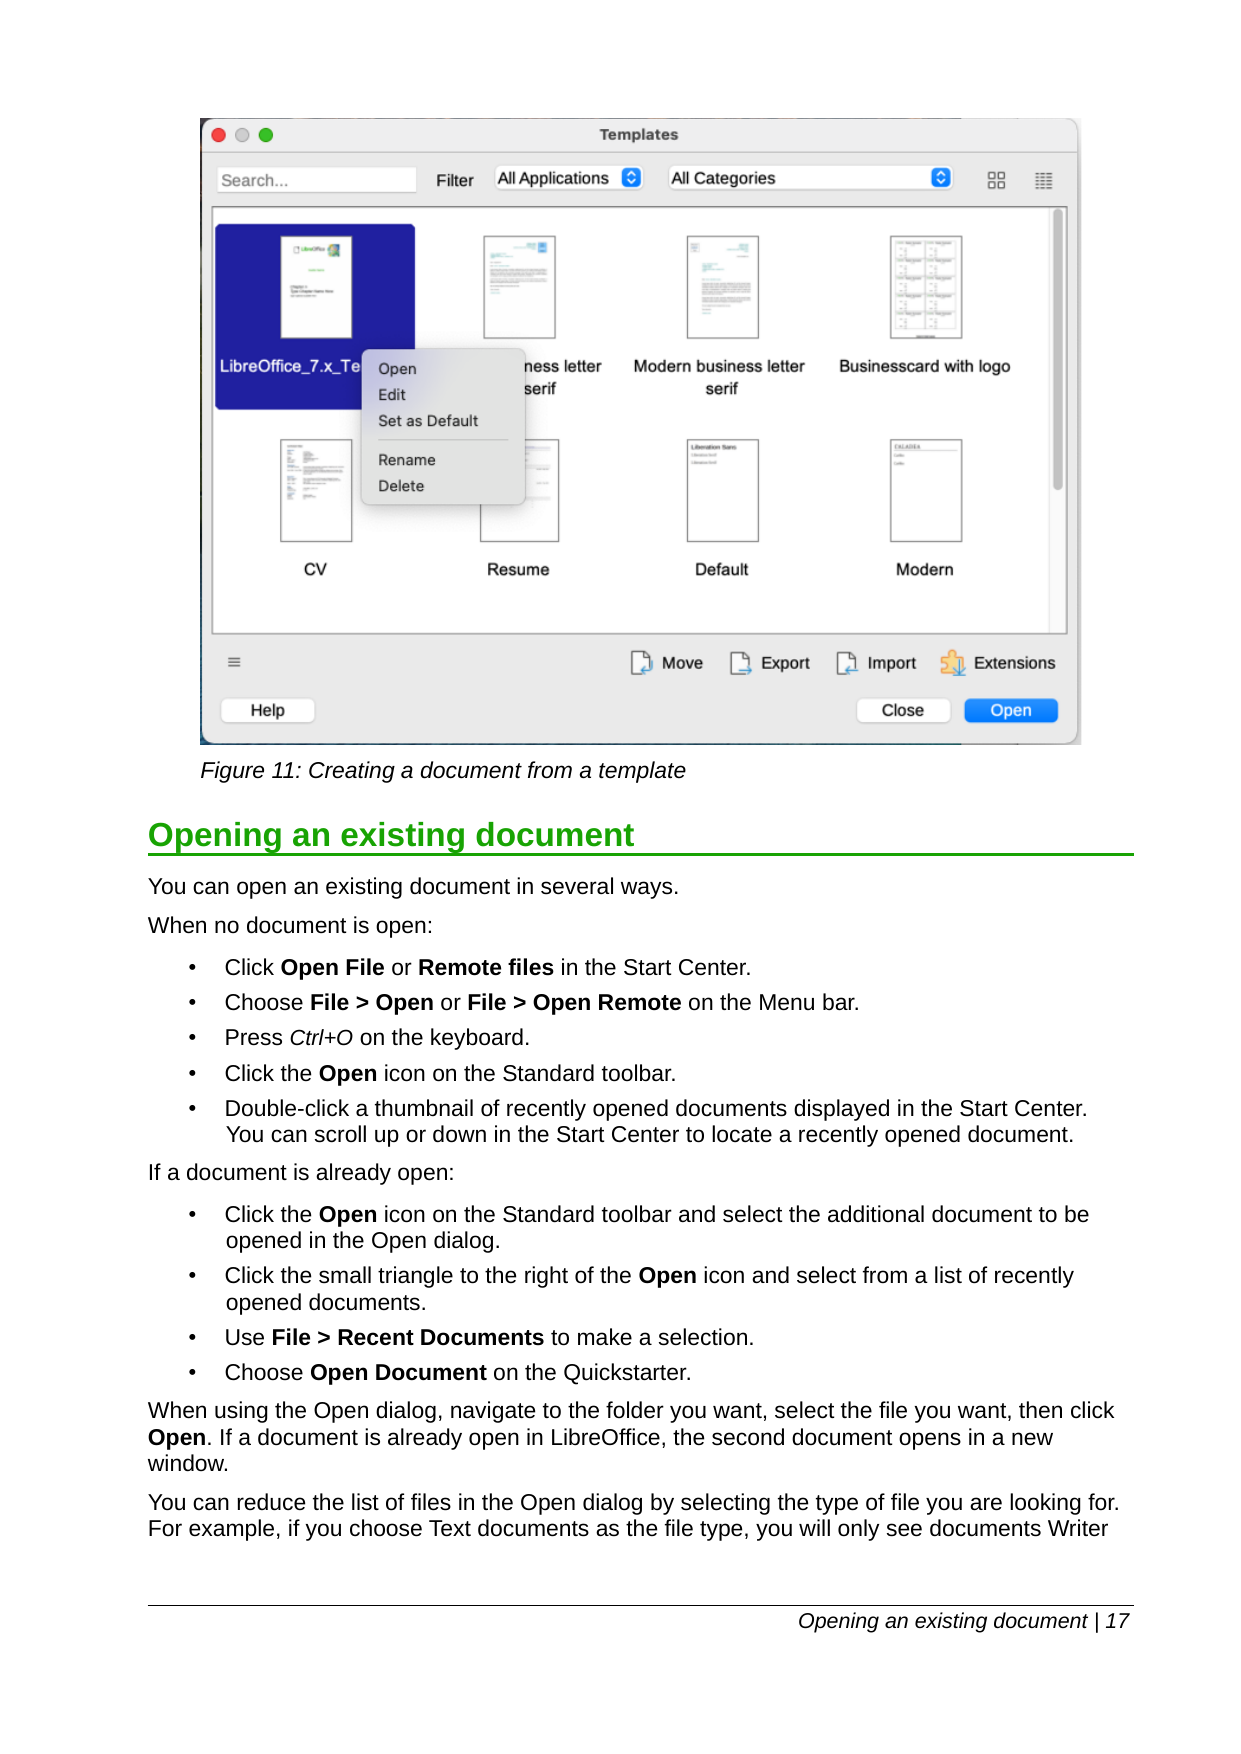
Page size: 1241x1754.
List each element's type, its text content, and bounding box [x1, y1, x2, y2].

text When no document is open: [148, 912, 1134, 938]
picture [200, 118, 1082, 745]
list Click Open File or Remote files in the Start Center. [185, 951, 1134, 980]
text You can reduce the list of files in the Open dialog by selecting the type of file you are looking for. For example, if you choose Text documents as the file type, you will only see documents Writer [148, 1489, 1134, 1542]
list Click the small triangle to the right of the Open icon and select from a list of recently opened documents. [185, 1259, 1134, 1315]
list Double-click a thumbnail of recently opened documents displayed in the Start Center. You can scroll up or down in the Start Center to locate a recently opened document. [185, 1092, 1134, 1150]
list Choose Open Document on the Quickstarter. [185, 1356, 1134, 1388]
list Press Ctrl+O on the keyboard. [185, 1021, 1134, 1051]
list Click the Open icon on the Standard toolbar. [185, 1057, 1134, 1086]
text You can open an existing document in several ways. [148, 873, 1134, 899]
list Click the Open icon on the Standard toolbar and select the additional document to be opened in the Open dialog. [185, 1198, 1134, 1254]
list Use File > Recent Documents to make a selection. [185, 1321, 1134, 1350]
text When using the Open dialog, navigate to the folder you want, select the file you want, then click Open. If a document is already open in LibreOffice, the second document opens in a new window. [148, 1397, 1134, 1476]
subtitle Opening an existing document [148, 815, 1134, 853]
text If a document is already open: [148, 1159, 1134, 1186]
list Choose File > Open or File > Open Remote on the Menu bar. [185, 986, 1134, 1015]
text Figure 11: Creating a document from a template [200, 757, 1082, 783]
